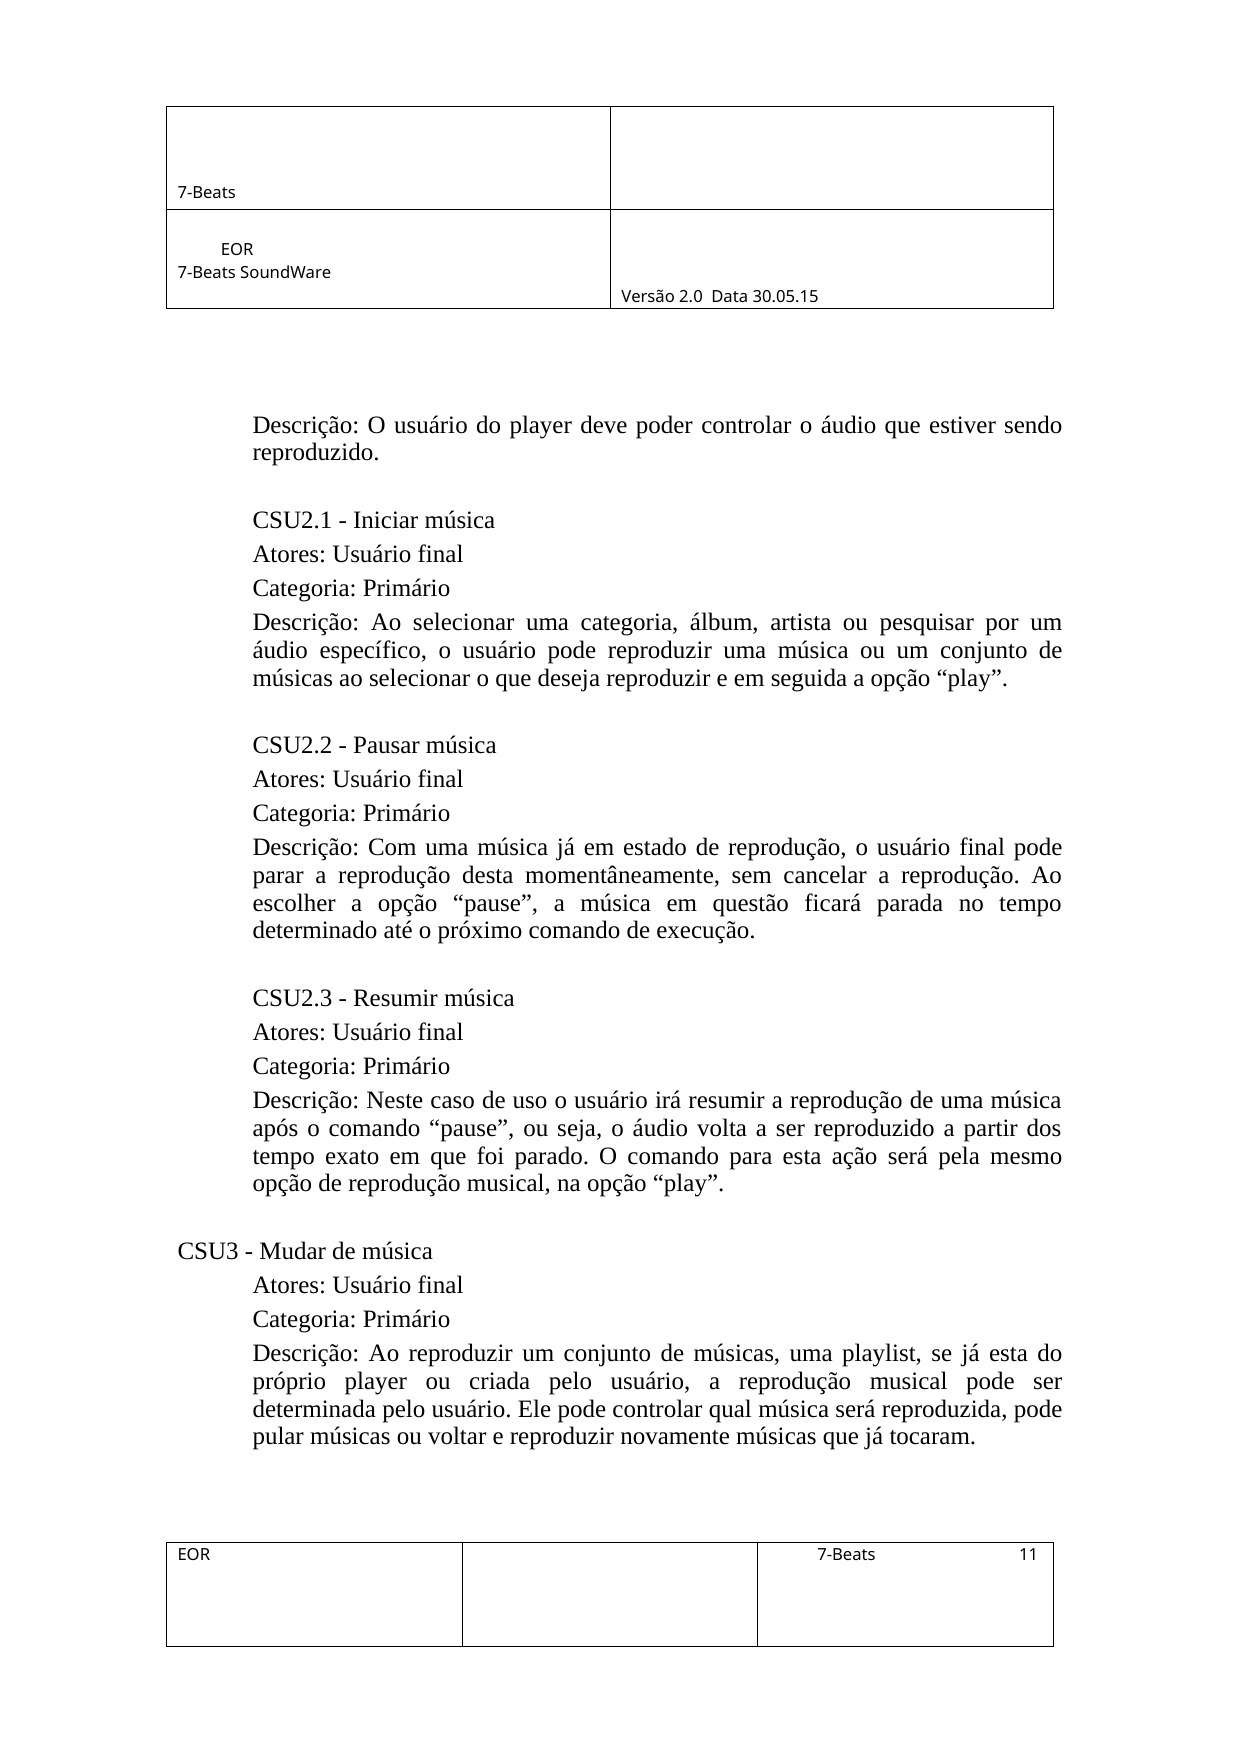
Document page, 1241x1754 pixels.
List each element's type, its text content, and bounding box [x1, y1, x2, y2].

text CSU2.3 - Resumir música [177, 984, 1063, 1012]
text Descrição: O usuário do player deve poder controlar o áudio que estiver sendo reproduzido. [252, 411, 1063, 466]
text Atores: Usuário final [177, 1018, 1063, 1046]
text Atores: Usuário final [177, 540, 1063, 568]
text Categoria: Primário [177, 574, 1063, 602]
text Categoria: Primário [177, 799, 1063, 827]
text Descrição: Ao selecionar uma categoria, álbum, artista ou pesquisar por um áudio específico, o usuário pode reproduzir uma música ou um conjunto de músicas ao selecionar o que deseja reproduzir e em seguida a opção “play”. [252, 608, 1063, 691]
text CSU2.2 - Pausar música [177, 732, 1063, 759]
text Categoria: Primário [177, 1052, 1063, 1080]
text Descrição: Com uma música já em estado de reprodução, o usuário final pode parar a reprodução desta momentâneamente, sem cancelar a reprodução. Ao escolher a opção “pause”, a música em questão ficará parada no tempo determinado até o próximo comando de execução. [252, 833, 1063, 944]
text Categoria: Primário [177, 1305, 1063, 1333]
text Descrição: Neste caso de uso o usuário irá resumir a reprodução de uma música após o comando “pause”, ou seja, o áudio volta a ser reproduzido a partir dos tempo exato em que foi parado. O comando para esta ação será pela mesmo opção de reprodução musical, na opção “play”. [252, 1086, 1063, 1197]
text Atores: Usuário final [177, 766, 1063, 793]
text Descrição: Ao reproduzir um conjunto de músicas, uma playlist, se já esta do próprio player ou criada pelo usuário, a reprodução musical pode ser determinada pelo usuário. Ele pode controlar qual música será reproduzida, pode pular músicas ou voltar e reproduzir novamente músicas que já tocaram. [252, 1339, 1063, 1450]
text CSU3 - Mudar de música [177, 1237, 1063, 1265]
text CSU2.1 - Iniciar música [177, 506, 1063, 534]
text Atores: Usuário final [177, 1271, 1063, 1299]
